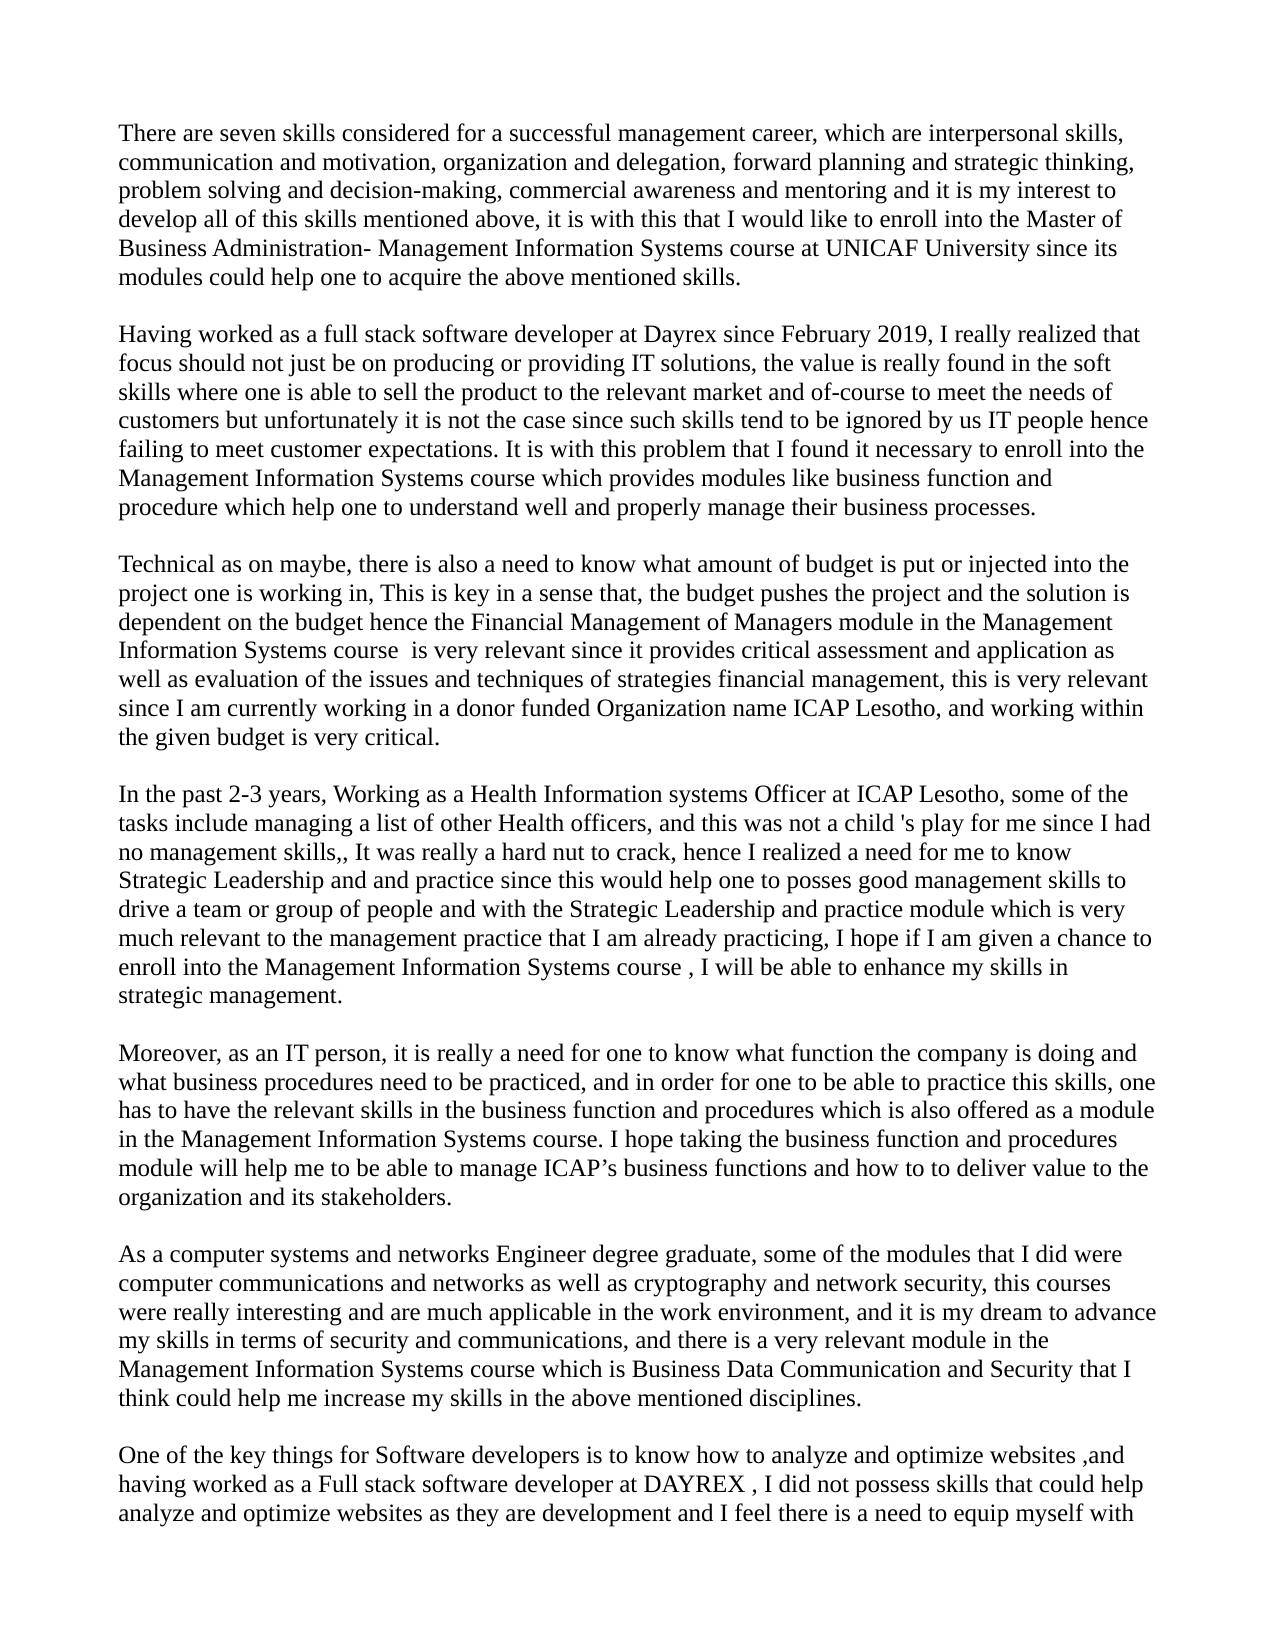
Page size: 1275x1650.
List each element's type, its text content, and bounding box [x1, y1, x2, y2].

text Technical as on maybe, there is also a need to know what amount of budget is put or injected into the project one is working in, This is key in a sense that, the budget pushes the project and the solution is dependent on the budget hence the Financial Management of Managers module in the Management Information Systems course is very relevant since it provides critical assessment and application as well as evaluation of the issues and techniques of strategies financial management, this is very relevant since I am currently working in a donor funded Organization name ICAP Lesotho, and working within the given budget is very critical. [118, 549, 1157, 751]
text As a computer systems and networks Engineer degree graduate, some of the modules that I did were computer communications and networks as well as cryptography and network security, this courses were really interesting and are much applicable in the work environment, and it is my dream to advance my skills in terms of security and communications, and there is a very relevant module in the Management Information Systems course which is Business Data Communication and Security that I think could help me increase my skills in the above mentioned disciplines. [118, 1239, 1157, 1412]
text In the past 2-3 years, Working as a Health Information systems Officer at ICAP Lesotho, some of the tasks include managing a list of other Health officers, and this was not a child 's play for me since I had no management skills,, It was really a hard nut to crack, hence I realized a need for me to know Strategic Leadership and and practice since this would help one to posses good management skills to drive a team or group of people and with the Strategic Leadership and practice module which is very much relevant to the management practice that I am already practicing, I hope if I am given a chance to enroll into the Management Information Systems course , I will be able to enhance my skills in strategic management. [118, 779, 1157, 1009]
text One of the key things for Software developers is to know how to analyze and optimize websites ,and having worked as a Full stack software developer at DAYREX , I did not possess skills that could help analyze and optimize websites as they are development and I feel there is a need to equip myself with [118, 1441, 1157, 1527]
text There are seven skills considered for a successful management career, which are interpersonal skills, communication and motivation, organization and delegation, forward planning and strategic thinking, problem solving and decision-making, commercial awareness and mentoring and it is my interest to develop all of this skills mentioned above, it is with this that I would like to enroll into the Master of Business Administration- Management Information Systems course at UNICAF University since its modules could help one to acquire the above mentioned skills. [118, 118, 1157, 291]
text Having worked as a full stack software developer at Dayrex since February 2019, I really realized that focus should not just be on producing or providing IT solutions, the value is really found in the soft skills where one is able to sell the product to the relevant market and of-course to meet the needs of customers but unfortunately it is not the case since such skills tend to be ignored by us IT people hence failing to meet customer expectations. It is with this problem that I found it necessary to enroll into the Management Information Systems course which provides modules like business function and procedure which help one to understand well and properly manage their business processes. [118, 319, 1157, 521]
text Moreover, as an IT person, it is really a need for one to know what function the company is doing and what business procedures need to be practiced, and in order for one to be able to practice this skills, one has to have the relevant skills in the business function and procedures which is also offered as a module in the Management Information Systems course. I hope taking the business function and procedures module will help me to be able to manage ICAP’s business functions and how to to deliver value to the organization and its stakeholders. [118, 1038, 1157, 1211]
